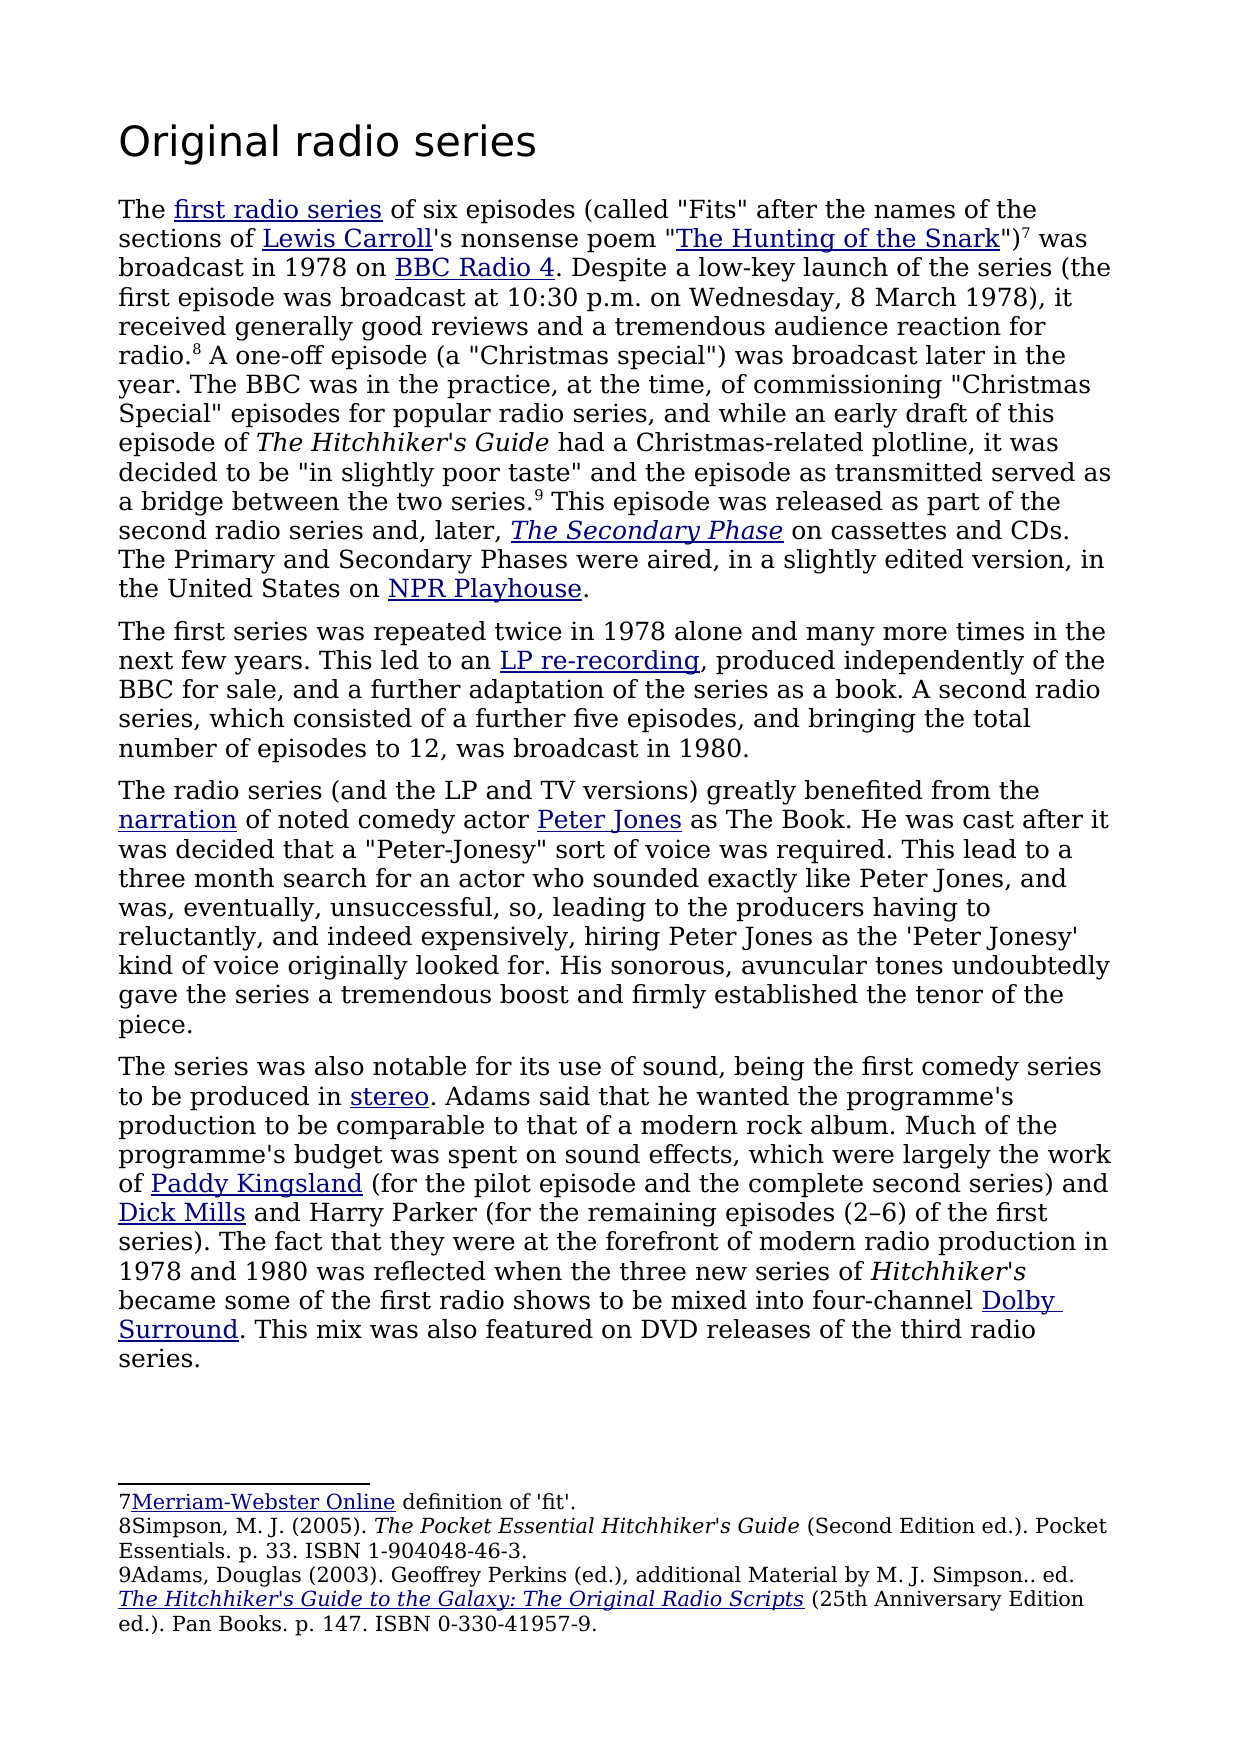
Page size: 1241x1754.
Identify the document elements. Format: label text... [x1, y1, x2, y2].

text The first radio series of six episodes (called "Fits" after the names of the sections of Lewis Carroll's nonsense poem "The Hunting of the Snark") was broadcast in 1978 on BBC Radio 4. Despite a low-key launch of the series (the first episode was broadcast at 10:30 p.m. on Wednesday, 8 March 1978), it received generally good reviews and a tremendous audience reaction for radio. A one-off episode (a "Christmas special") was broadcast later in the year. The BBC was in the practice, at the time, of commissioning "Christmas Special" episodes for popular radio series, and while an early draft of this episode of The Hitchhiker's Guide had a Christmas-related plotline, it was decided to be "in slightly poor taste" and the episode as transmitted served as a bridge between the two series. This episode was released as part of the second radio series and, later, The Secondary Phase on cassettes and CDs. The Primary and Secondary Phases were aired, in a slightly edited version, in the United States on NPR Playhouse. [118, 195, 1122, 603]
text Merriam-Webster Online definition of 'fit'. [118, 1490, 1122, 1514]
text The radio series (and the LP and TV versions) greatly benefited from the narration of noted comedy actor Peter Jones as The Book. He was cast after it was decided that a "Peter-Jonesy" sort of voice was required. This lead to a three month search for an actor who sounded exactly like Peter Jones, and was, eventually, unsuccessful, so, leading to the producers having to reluctantly, and indeed expensively, hiring Peter Jones as the 'Peter Jonesy' kind of voice originally looked for. His sonorous, avuncular tones undoubtedly gave the series a tremendous boost and firmly established the tenor of the piece. [118, 776, 1122, 1039]
text Simpson, M. J. (2005). The Pocket Essential Hitchhiker's Guide (Second Edition ed.). Pocket Essentials. p. 33. ISBN 1-904048-46-3. [118, 1514, 1122, 1563]
text Adams, Douglas (2003). Geoffrey Perkins (ed.), additional Material by M. J. Simpson.. ed. The Hitchhiker's Guide to the Galaxy: The Original Radio Scripts (25th Anniversary Edition ed.). Pan Books. p. 147. ISBN 0-330-41957-9. [118, 1563, 1122, 1636]
text The series was also notable for its use of sound, being the first comedy series to be produced in stereo. Adams said that he wanted the programme's production to be comparable to that of a modern rock album. Much of the programme's budget was spent on sound effects, which were largely the work of Paddy Kingsland (for the pilot episode and the complete second series) and Dick Mills and Harry Parker (for the remaining episodes (2–6) of the first series). The fact that they were at the forefront of modern radio production in 1978 and 1980 was reflected when the three new series of Hitchhiker's became some of the first radio shows to be mixed into four-channel Dolby Surround. This mix was also featured on DVD releases of the third radio series. [118, 1052, 1122, 1373]
text The first series was repeated twice in 1978 alone and many more times in the next few years. This led to an LP re-recording, produced independently of the BBC for sale, and a further adaptation of the series as a book. A second radio series, which consisted of a further five episodes, and bringing the total number of episodes to 12, was broadcast in 1980. [118, 617, 1122, 763]
subtitle Original radio series [118, 118, 1122, 167]
